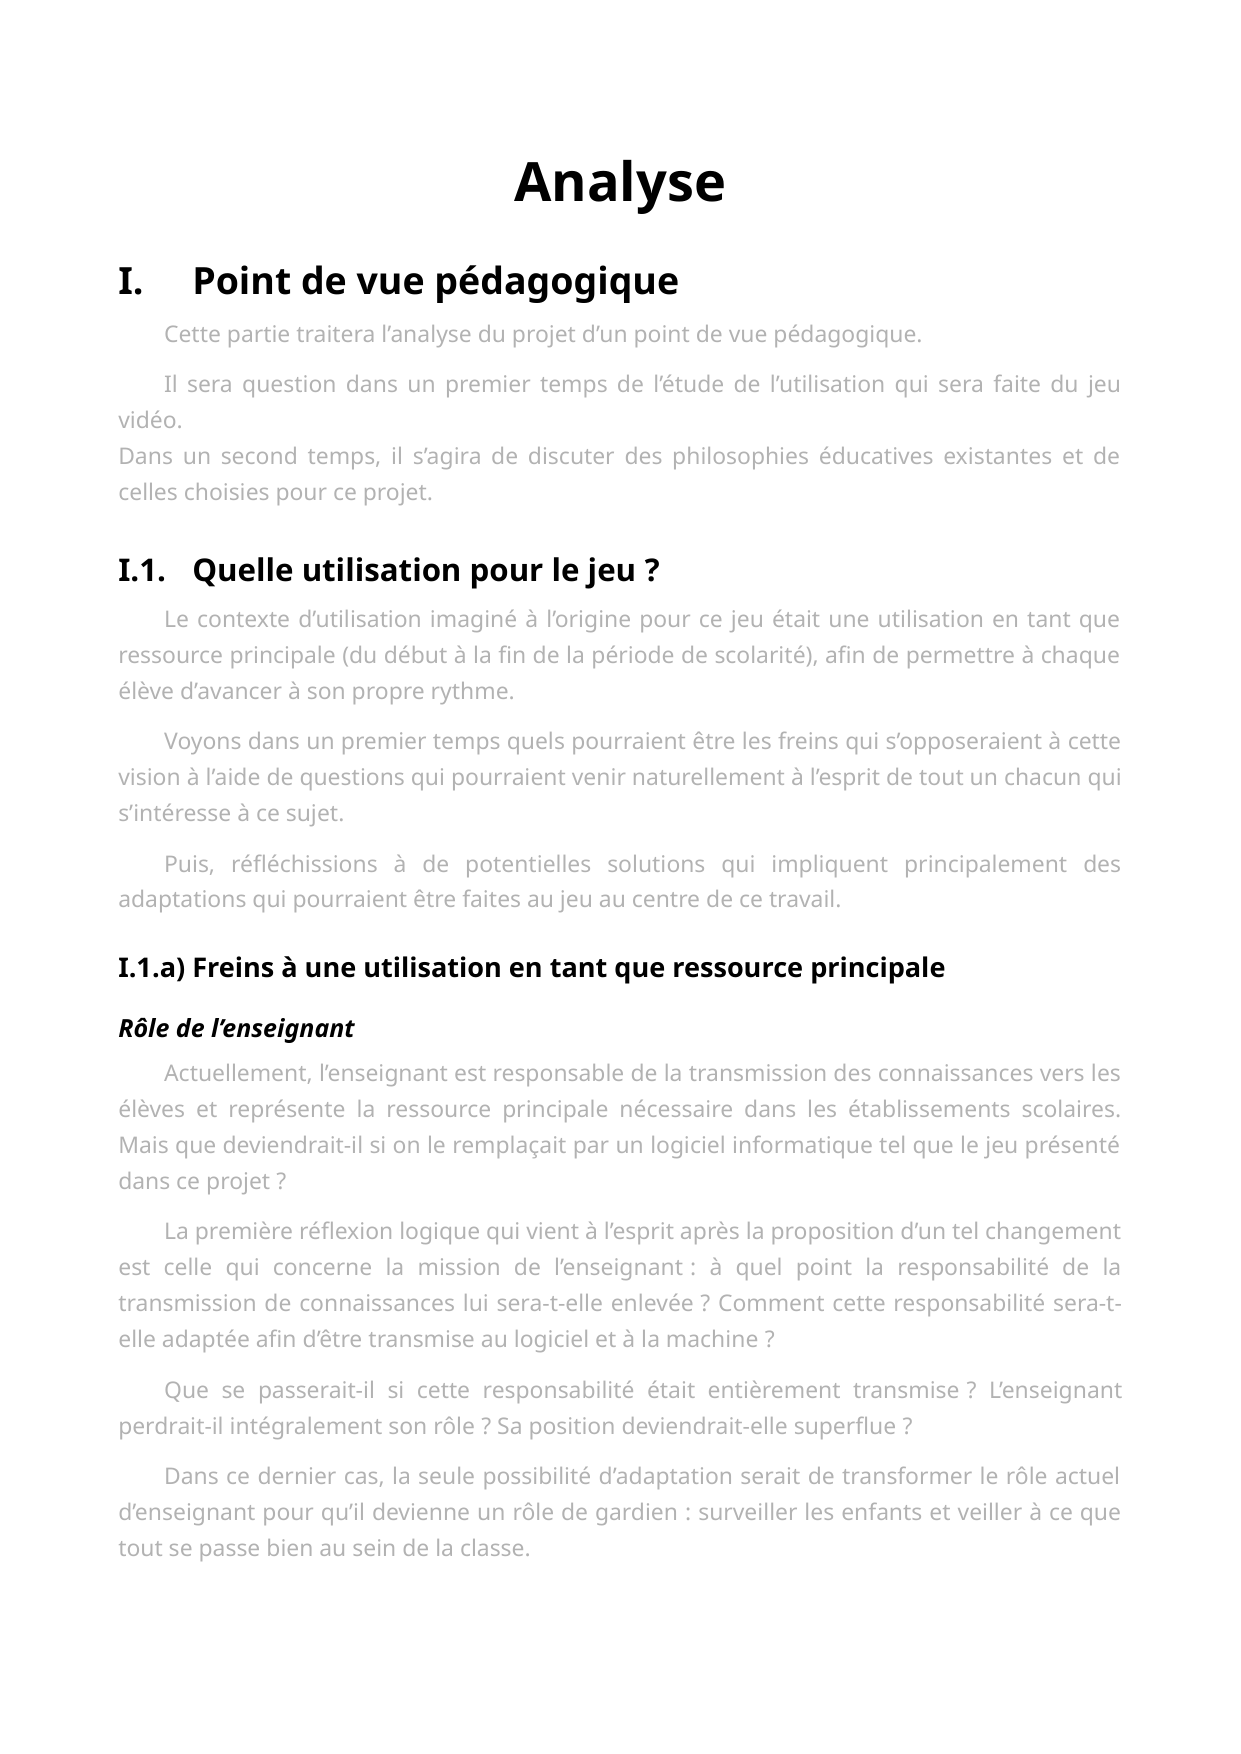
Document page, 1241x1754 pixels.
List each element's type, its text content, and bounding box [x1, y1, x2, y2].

text Le contexte d’utilisation imaginé à l’origine pour ce jeu était une utilisation en tant que ressource principale (du début à la fin de la période de scolarité), afin de permettre à chaque élève d’avancer à son propre rythme. [118, 603, 1122, 706]
text Cette partie traitera l’analyse du projet d’un point de vue pédagogique. [118, 318, 1122, 349]
subtitle Quelle utilisation pour le jeu ? [118, 548, 1122, 590]
text Actuellement, l’enseignant est responsable de la transmission des connaissances vers les élèves et représente la ressource principale nécessaire dans les établissements scolaires. Mais que deviendrait-il si on le remplaçait par un logiciel informatique tel que le jeu présenté dans ce projet ? [118, 1057, 1122, 1196]
text Voyons dans un premier temps quels pourraient être les freins qui s’opposeraient à cette vision à l’aide de questions qui pourraient venir naturellement à l’esprit de tout un chacun qui s’intéresse à ce sujet. [118, 725, 1122, 828]
subtitle Point de vue pédagogique [118, 254, 1122, 305]
text Que se passerait-il si cette responsabilité était entièrement transmise ? L’enseignant perdrait-il intégralement son rôle ? Sa position deviendrait-elle superflue ? [118, 1374, 1122, 1441]
text La première réflexion logique qui vient à l’esprit après la proposition d’un tel changement est celle qui concerne la mission de l’enseignant : à quel point la responsabilité de la transmission de connaissances lui sera-t-elle enlevée ? Comment cette responsabilité sera-t-elle adaptée afin d’être transmise au logiciel et à la machine ? [118, 1215, 1122, 1354]
text Puis, réfléchissions à de potentielles solutions qui impliquent principalement des adaptations qui pourraient être faites au jeu au centre de ce travail. [118, 847, 1122, 915]
text Dans ce dernier cas, la seule possibilité d’adaptation serait de transformer le rôle actuel d’enseignant pour qu’il devienne un rôle de gardien : surveiller les enfants et veiller à ce que tout se passe bien au sein de la classe. [118, 1460, 1122, 1563]
subtitle Freins à une utilisation en tant que ressource principale [118, 948, 1122, 985]
text Il sera question dans un premier temps de l’étude de l’utilisation qui sera faite du jeu vidéo. Dans un second temps, il s’agira de discuter des philosophies éducatives existantes et de celles choisies pour ce projet. [118, 368, 1122, 507]
title Analyse [118, 143, 1122, 217]
subtitle Rôle de l’enseignant [118, 1010, 1122, 1044]
